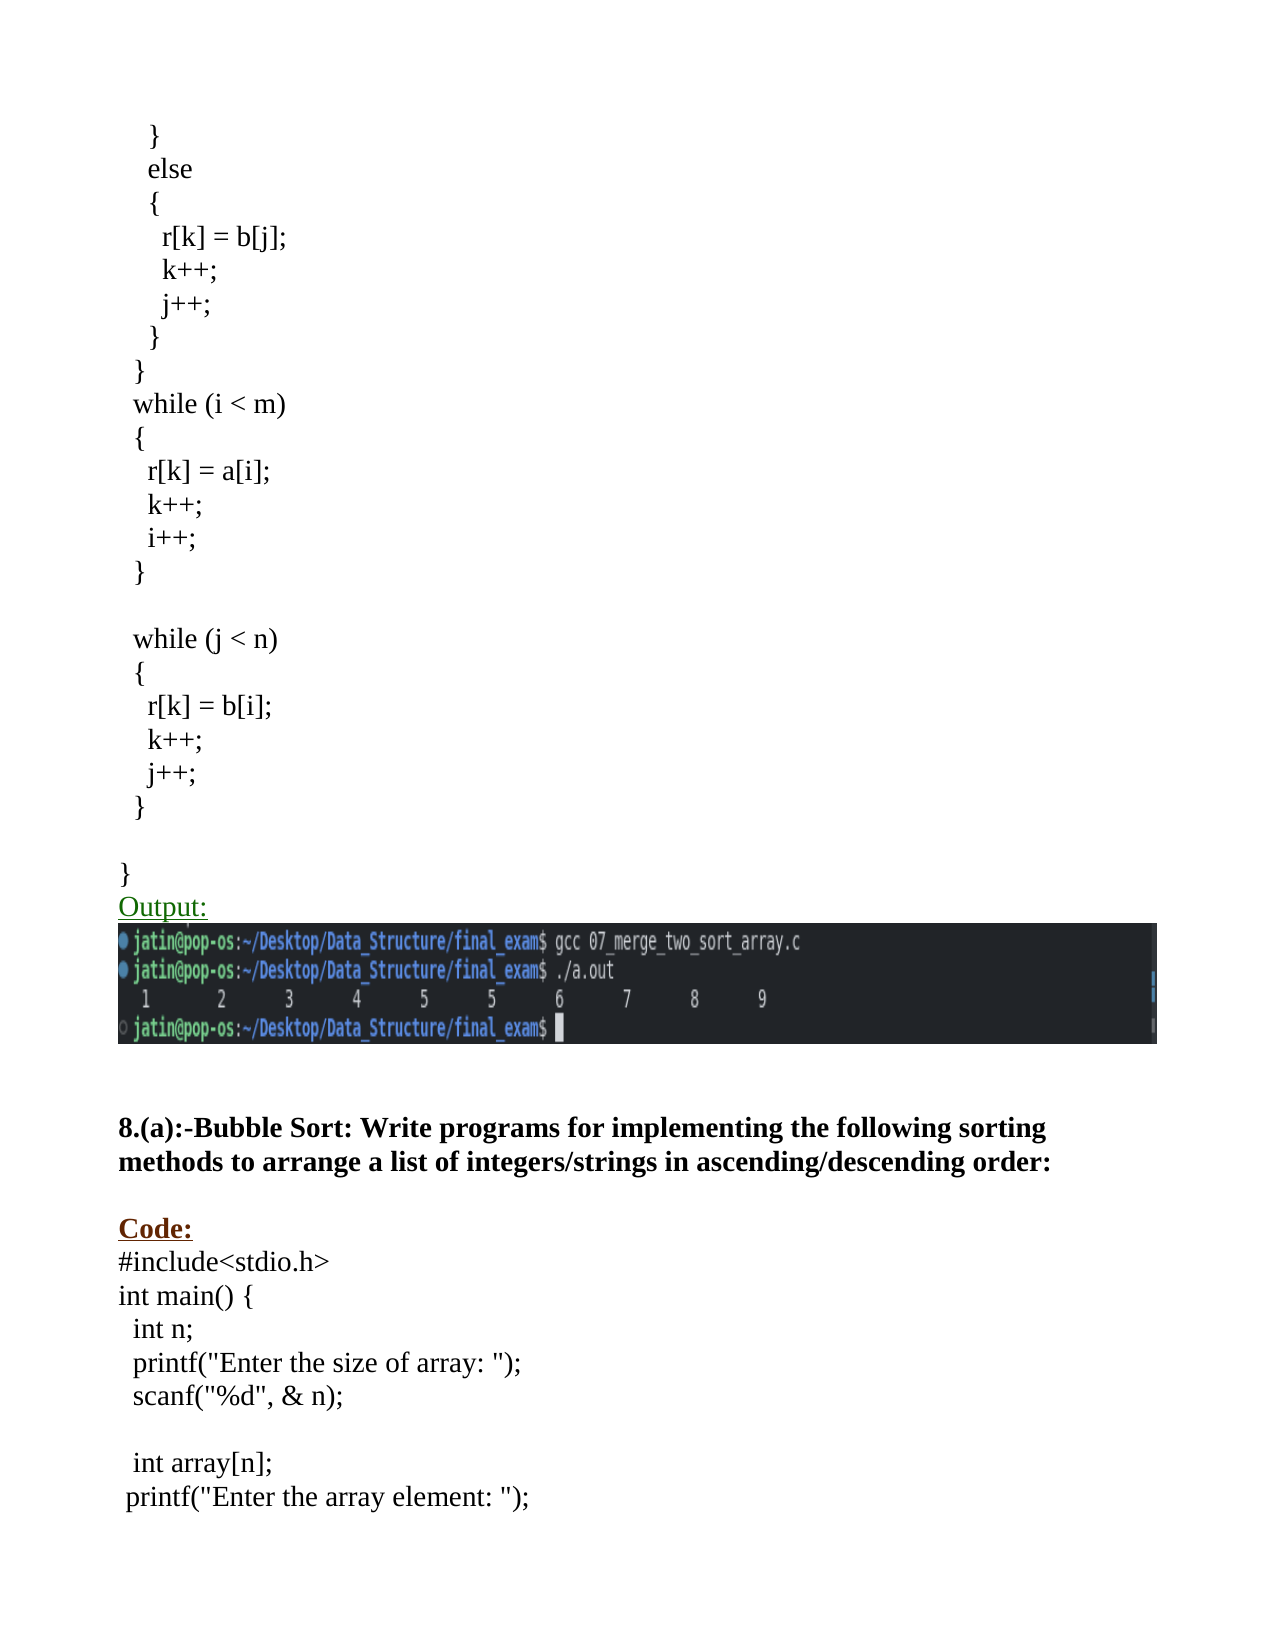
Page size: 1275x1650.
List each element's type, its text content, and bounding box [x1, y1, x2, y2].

text } [118, 118, 1157, 152]
text int array[n]; [118, 1446, 1157, 1479]
text } [118, 319, 1157, 353]
text Output: [118, 889, 1157, 923]
text } [118, 554, 1157, 588]
text printf("Enter the size of array: "); [118, 1345, 1157, 1378]
text #include<stdio.h> [118, 1244, 1157, 1278]
text else [118, 152, 1157, 185]
text r[k] = b[j]; [118, 219, 1157, 252]
text { [118, 420, 1157, 453]
text } [118, 353, 1157, 386]
text { [118, 185, 1157, 219]
text j++; [118, 286, 1157, 319]
text r[k] = b[i]; [118, 688, 1157, 722]
text printf("Enter the array element: "); [118, 1479, 1157, 1513]
text Code: [118, 1211, 1157, 1244]
text r[k] = a[i]; [118, 453, 1157, 487]
text k++; [118, 722, 1157, 755]
text while (j < n) [118, 621, 1157, 655]
text k++; [118, 487, 1157, 521]
text j++; [118, 755, 1157, 789]
text } [118, 856, 1157, 889]
text while (i < m) [118, 386, 1157, 420]
text i++; [118, 521, 1157, 554]
text k++; [118, 252, 1157, 286]
picture [118, 923, 1157, 1044]
text int main() { [118, 1278, 1157, 1311]
text scanf("%d", & n); [118, 1378, 1157, 1412]
text } [118, 789, 1157, 822]
text 8.(a):-Bubble Sort: Write programs for implementing the following sorting methods to arrange a list of integers/strings in ascending/descending order: [118, 1110, 1157, 1177]
text { [118, 655, 1157, 688]
text int n; [118, 1311, 1157, 1345]
